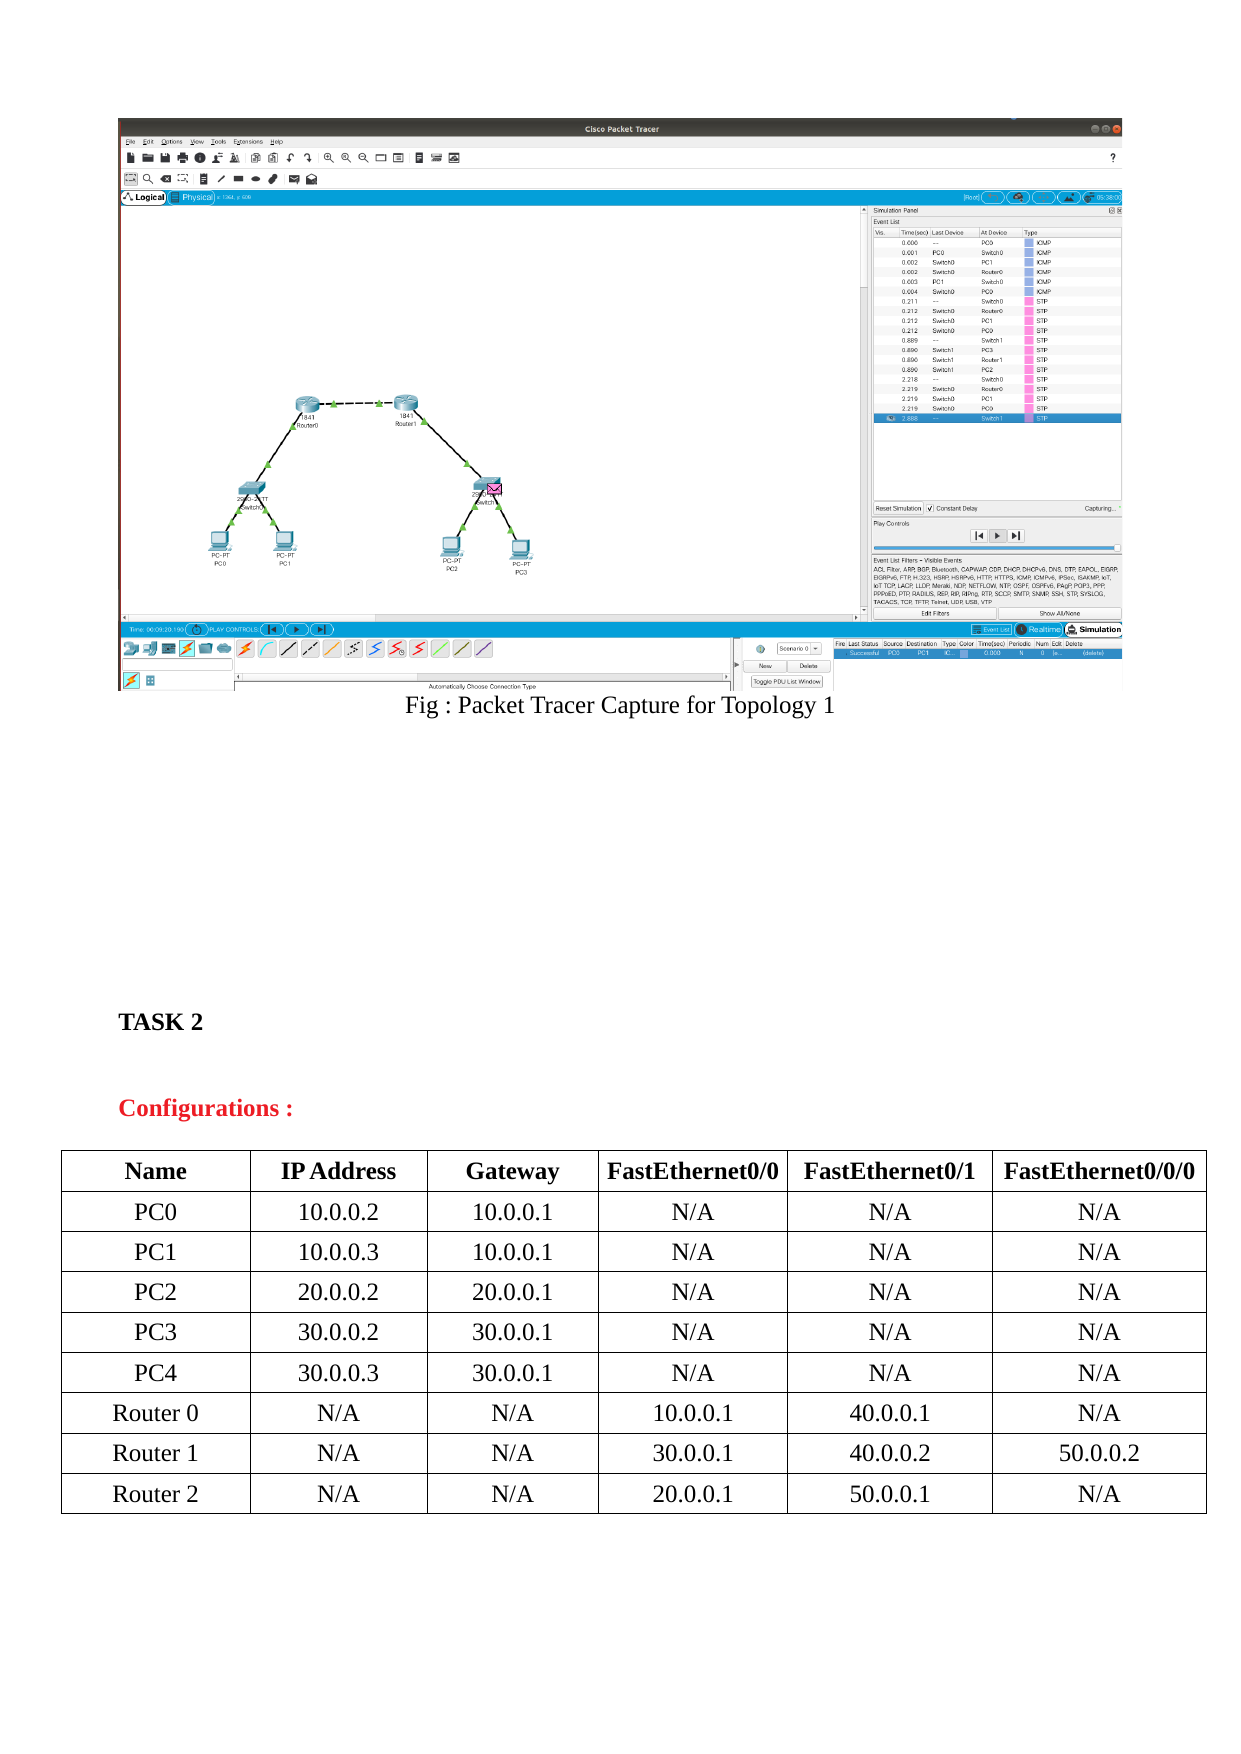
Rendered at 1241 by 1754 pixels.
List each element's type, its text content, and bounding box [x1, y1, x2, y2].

table_cell PC2 [62, 1272, 250, 1312]
table_cell N/A [599, 1353, 787, 1392]
table_cell 20.0.0.1 [428, 1272, 598, 1312]
table_cell N/A [788, 1232, 992, 1271]
table_header FastEthernet0/0 [599, 1151, 787, 1191]
table_cell N/A [993, 1232, 1206, 1271]
table_cell N/A [599, 1192, 787, 1231]
table_cell Router 2 [62, 1474, 250, 1513]
table_cell 50.0.0.1 [788, 1474, 992, 1513]
table_cell 30.0.0.1 [428, 1353, 598, 1392]
table_cell 10.0.0.1 [428, 1192, 598, 1231]
table_cell N/A [993, 1393, 1206, 1433]
table_cell 30.0.0.1 [428, 1313, 598, 1352]
table_cell N/A [428, 1474, 598, 1513]
table_cell Router 1 [62, 1434, 250, 1473]
table_cell 30.0.0.3 [251, 1353, 427, 1392]
text TASK 2 [118, 1007, 1122, 1035]
table_cell N/A [993, 1192, 1206, 1231]
table_cell 10.0.0.1 [428, 1232, 598, 1271]
table_cell N/A [599, 1272, 787, 1312]
table_cell PC4 [62, 1353, 250, 1392]
table_cell 20.0.0.2 [251, 1272, 427, 1312]
table_cell N/A [599, 1313, 787, 1352]
table_cell 10.0.0.3 [251, 1232, 427, 1271]
table_cell N/A [788, 1353, 992, 1392]
table_header Gateway [428, 1151, 598, 1191]
table_cell N/A [993, 1272, 1206, 1312]
table_cell 40.0.0.2 [788, 1434, 992, 1473]
table_header FastEthernet0/1 [788, 1151, 992, 1191]
table_header FastEthernet0/0/0 [993, 1151, 1206, 1191]
table_cell PC0 [62, 1192, 250, 1231]
table_header Name [62, 1151, 250, 1191]
table_cell 10.0.0.2 [251, 1192, 427, 1231]
table_cell N/A [993, 1474, 1206, 1513]
table_cell 10.0.0.1 [599, 1393, 787, 1433]
picture [1014, 194, 1022, 201]
table_cell PC3 [62, 1313, 250, 1352]
table_cell N/A [993, 1353, 1206, 1392]
table_cell N/A [251, 1474, 427, 1513]
table_cell N/A [788, 1192, 992, 1231]
table_cell N/A [251, 1434, 427, 1473]
table_cell N/A [251, 1393, 427, 1433]
table_cell N/A [428, 1393, 598, 1433]
table_header IP Address [251, 1151, 427, 1191]
table_cell 40.0.0.1 [788, 1393, 992, 1433]
text Configurations : [118, 1093, 1122, 1122]
table_cell 30.0.0.2 [251, 1313, 427, 1352]
table_cell 50.0.0.2 [993, 1434, 1206, 1473]
table_cell PC1 [62, 1232, 250, 1271]
picture [118, 118, 1123, 691]
table_cell N/A [599, 1232, 787, 1271]
table_cell 30.0.0.1 [599, 1434, 787, 1473]
table_cell Router 0 [62, 1393, 250, 1433]
table_cell N/A [788, 1313, 992, 1352]
table_cell N/A [428, 1434, 598, 1473]
table_cell 20.0.0.1 [599, 1474, 787, 1513]
table_cell N/A [993, 1313, 1206, 1352]
text Fig : Packet Tracer Capture for Topology 1 [118, 691, 1122, 719]
table_cell N/A [788, 1272, 992, 1312]
picture [1083, 197, 1090, 203]
